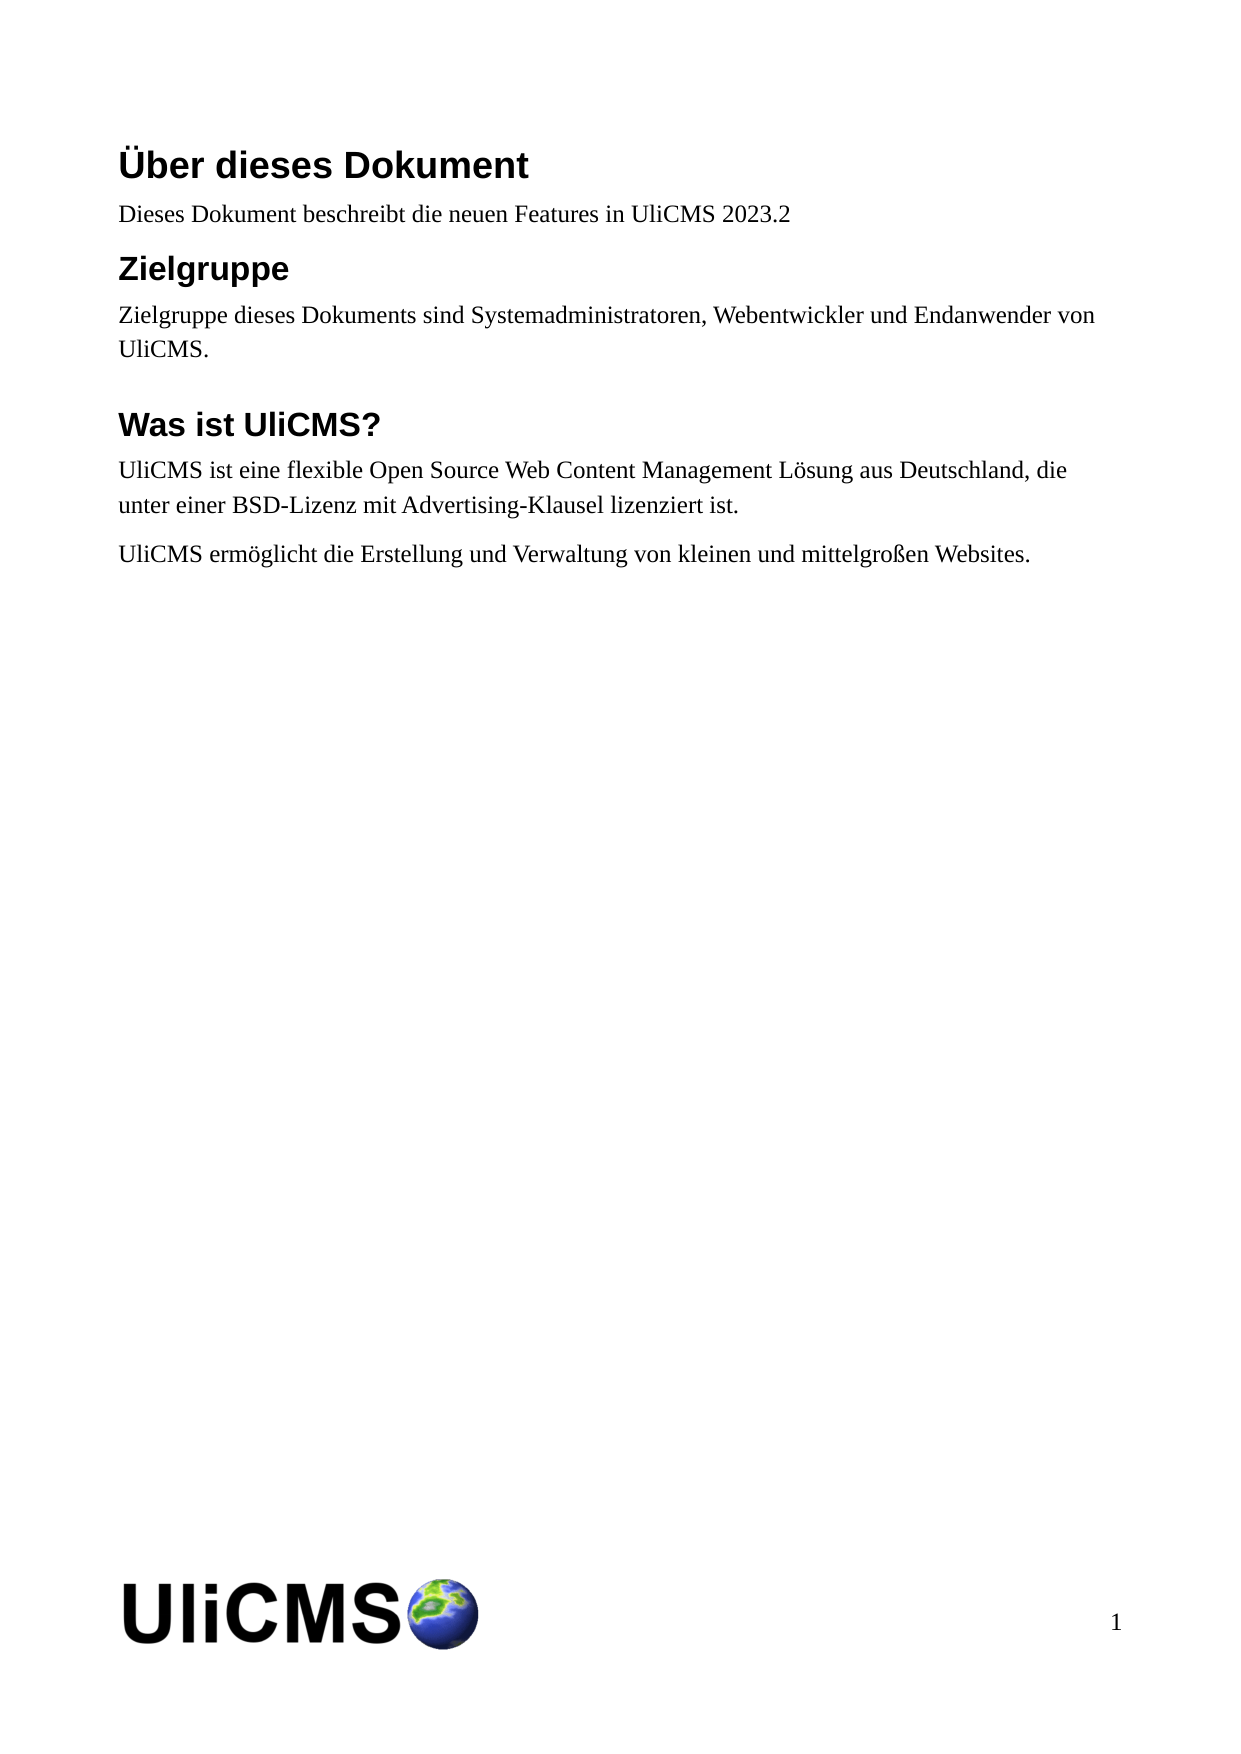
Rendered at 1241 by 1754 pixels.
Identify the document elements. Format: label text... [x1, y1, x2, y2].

text UliCMS ermöglicht die Erstellung und Verwaltung von kleinen und mittelgroßen Websites. [118, 539, 1122, 568]
picture [118, 1578, 479, 1652]
subtitle Über dieses Dokument [118, 143, 1122, 187]
subtitle Zielgruppe [118, 249, 1122, 287]
text Zielgruppe dieses Dokuments sind Systemadministratoren, Webentwickler und Endanwender von UliCMS. [118, 300, 1122, 363]
text UliCMS ist eine flexible Open Source Web Content Management Lösung aus Deutschland, die unter einer BSD-Lizenz mit Advertising-Klausel lizenziert ist. [118, 456, 1122, 519]
text Dieses Dokument beschreibt die neuen Features in UliCMS 2023.2 [118, 199, 1122, 228]
subtitle Was ist UliCMS? [118, 404, 1122, 443]
